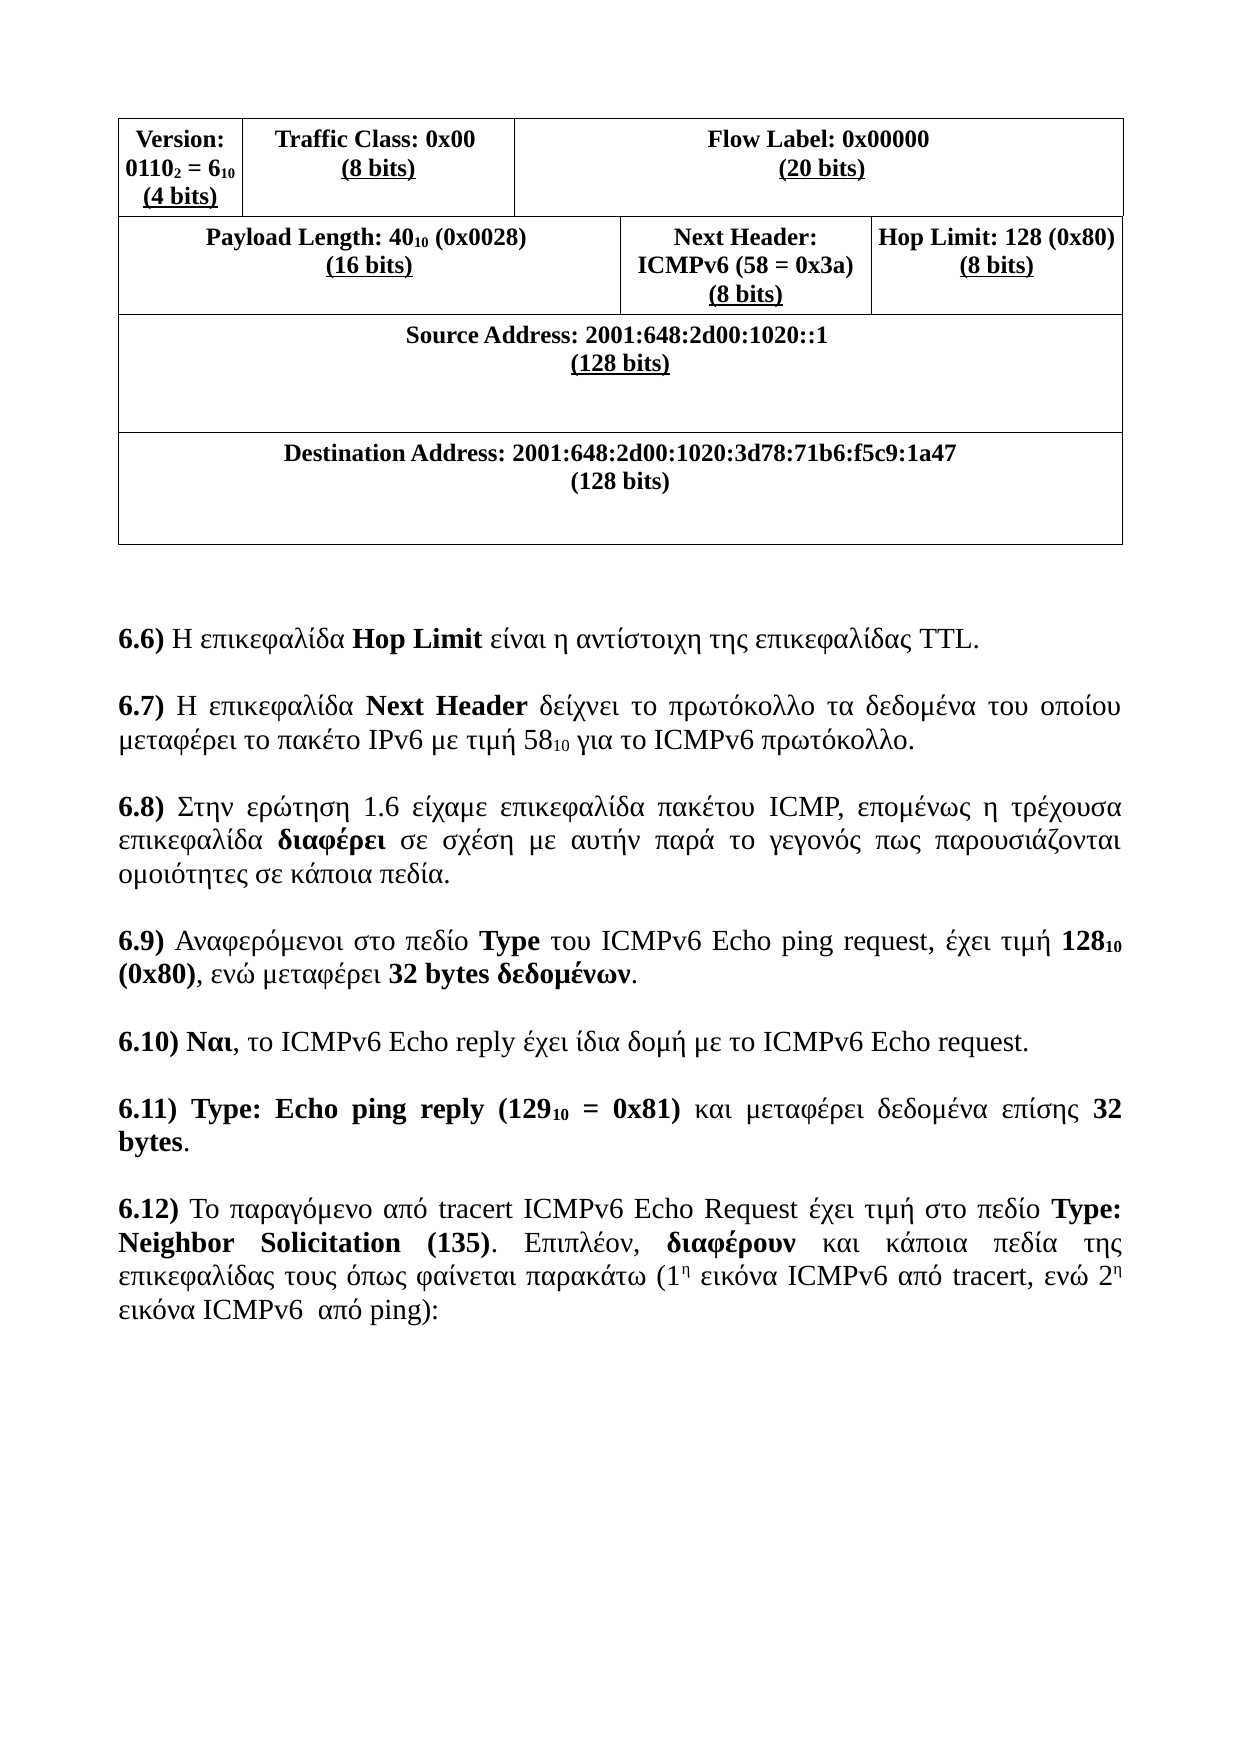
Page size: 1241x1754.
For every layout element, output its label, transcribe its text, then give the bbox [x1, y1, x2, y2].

table_header Next Header: ICMPv6 (58 = 0x3a) (8 bits) [621, 217, 871, 314]
table_header Source Address: 2001:648:2d00:1020::1 (128 bits) [119, 315, 1122, 432]
text 6.6) Η επικεφαλίδα Hop Limit είναι η αντίστοιχη της επικεφαλίδας TTL. [118, 621, 1122, 655]
table_header Hop Limit: 128 (0x80) (8 bits) [872, 217, 1122, 314]
table_header Payload Length: 4010 (0x0028) (16 bits) [119, 217, 620, 314]
table_header Flow Label: 0x00000 (20 bits) [515, 119, 1123, 216]
table_header Traffic Class: 0x00 (8 bits) [243, 119, 514, 216]
table_header Version: 01102 = 610 (4 bits) [119, 119, 242, 216]
table_header Destination Address: 2001:648:2d00:1020:3d78:71b6:f5c9:1a47 (128 bits) [119, 433, 1122, 544]
text 6.8) Στην ερώτηση 1.6 είχαμε επικεφαλίδα πακέτου ICMP, επομένως η τρέχουσα επικεφαλίδα διαφέρει σε σχέση με αυτήν παρά το γεγονός πως παρουσιάζονται ομοιότητες σε κάποια πεδία. [118, 789, 1122, 889]
text 6.9) Αναφερόμενοι στο πεδίο Type του ICMPv6 Echo ping request, έχει τιμή 12810 (0x80), ενώ μεταφέρει 32 bytes δεδομένων. [118, 923, 1122, 990]
text 6.12) Το παραγόμενο από tracert ICMPv6 Echo Request έχει τιμή στο πεδίο Type: Neighbor Solicitation (135). Επιπλέον, διαφέρουν και κάποια πεδία της επικεφαλίδας τους όπως φαίνεται παρακάτω (1η εικόνα ICMPv6 από tracert, ενώ 2η εικόνα ICMPv6 από ping): [118, 1191, 1122, 1326]
text 6.10) Ναι, το ICMPv6 Echo reply έχει ίδια δομή με το ICMPv6 Echo request. [118, 1024, 1122, 1057]
text 6.7) Η επικεφαλίδα Next Header δείχνει το πρωτόκολλο τα δεδομένα του οποίου μεταφέρει το πακέτο IPv6 με τιμή 5810 για το ICMPv6 πρωτόκολλο. [118, 688, 1122, 755]
text 6.11) Type: Echo ping reply (12910 = 0x81) και μεταφέρει δεδομένα επίσης 32 bytes. [118, 1091, 1122, 1158]
